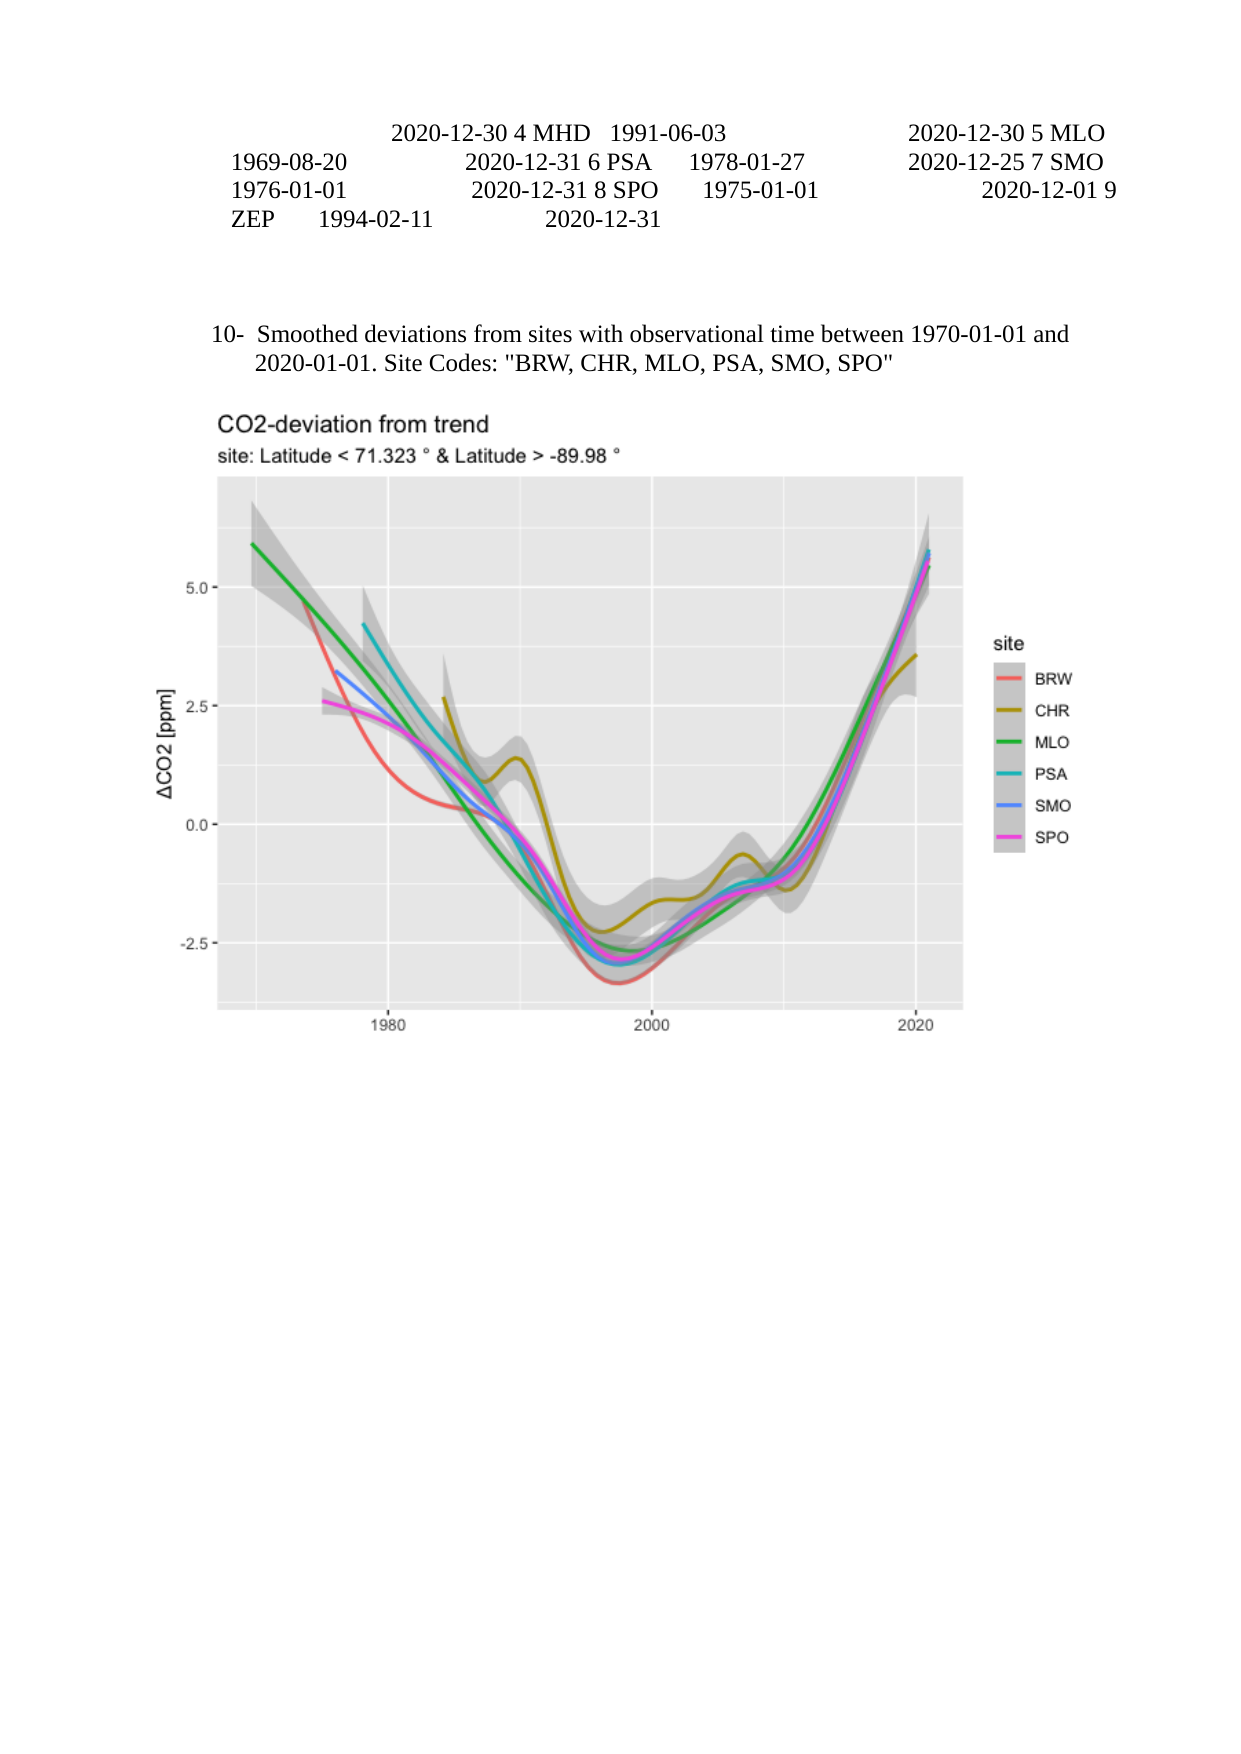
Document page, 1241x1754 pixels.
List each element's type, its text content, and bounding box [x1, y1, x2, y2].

picture [147, 405, 1093, 1068]
list 2020-12-30 4 MHD 1991-06-03 2020-12-30 5 MLO 1969-08-20 2020-12-31 6 PSA 1978-01-27 2020-12-25 7 SMO 1976-01-01 2020-12-31 8 SPO 1975-01-01 2020-12-01 9 ZEP 1994-02-11 2020-12-31 [193, 118, 1122, 233]
text 10- Smoothed deviations from sites with observational time between 1970-01-01 and 2020-01-01. Site Codes: "BRW, CHR, MLO, PSA, SMO, SPO" [118, 319, 1122, 377]
